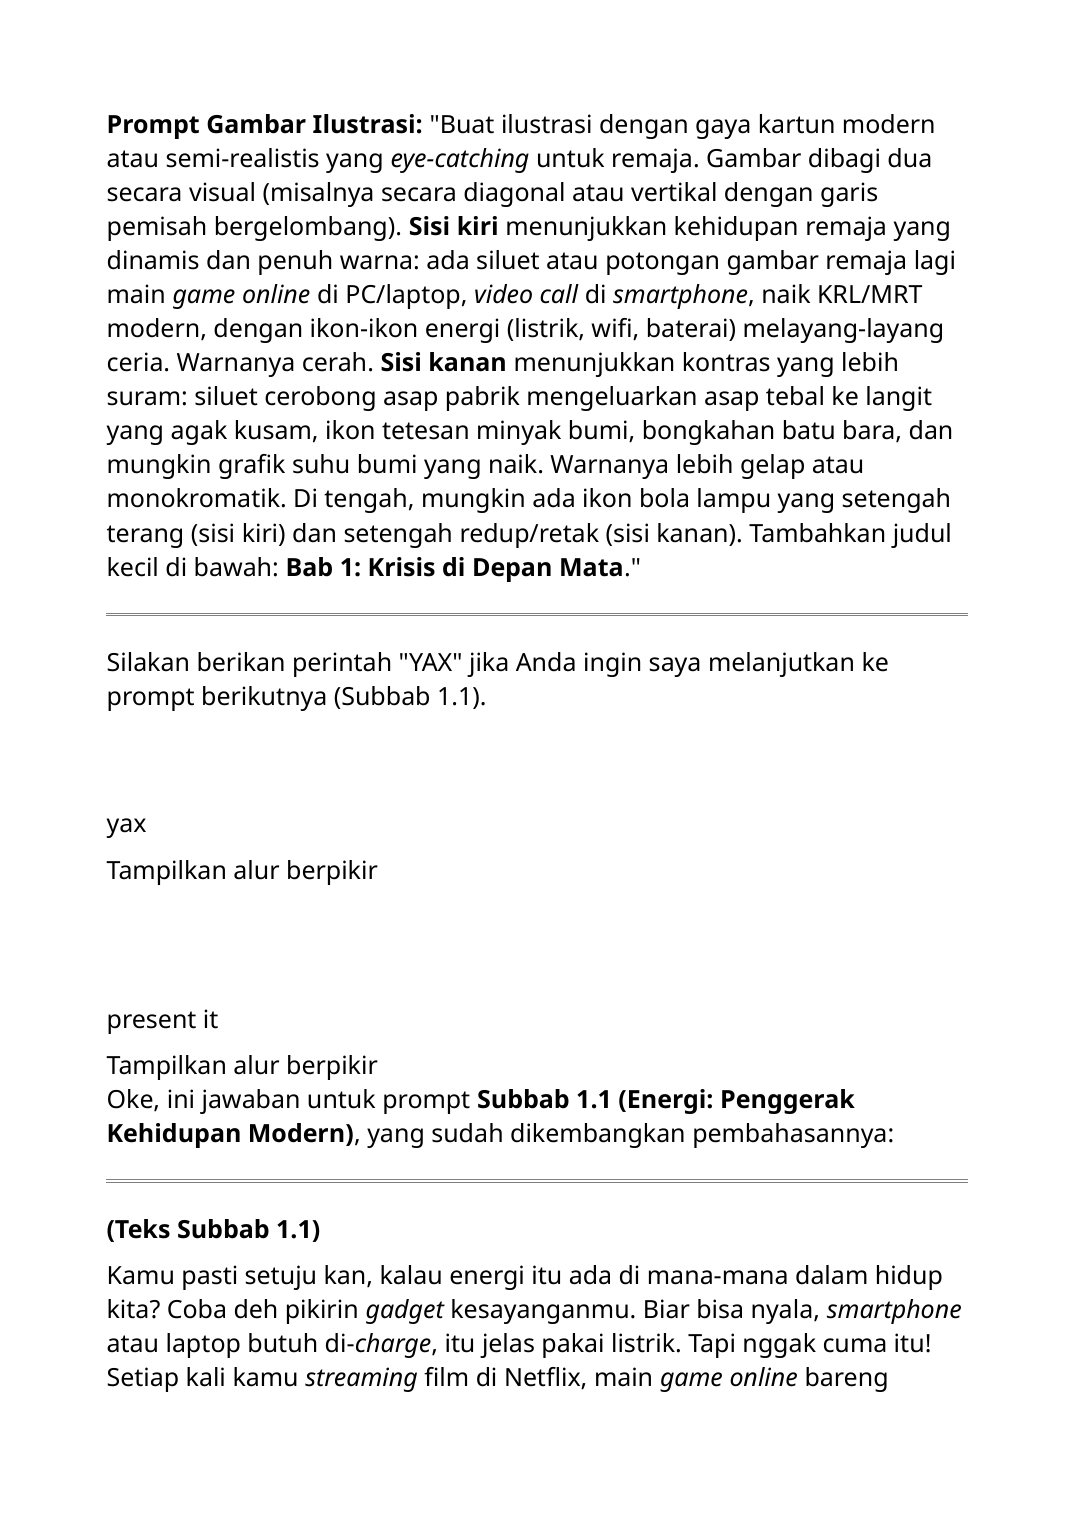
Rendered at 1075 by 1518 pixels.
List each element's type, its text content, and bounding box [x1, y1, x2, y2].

text Oke, ini jawaban untuk prompt Subbab 1.1 (Energi: Penggerak Kehidupan Modern), yang sudah dikembangkan pembahasannya: [106, 1082, 968, 1150]
text Tampilkan alur berpikir [106, 852, 968, 887]
text Silakan berikan perintah "YAX" jika Anda ingin saya melanjutkan ke prompt berikutnya (Subbab 1.1). [106, 645, 968, 713]
text Tampilkan alur berpikir [106, 1048, 968, 1082]
text yax [106, 806, 968, 840]
text Prompt Gambar Ilustrasi: "Buat ilustrasi dengan gaya kartun modern atau semi-realistis yang eye-catching untuk remaja. Gambar dibagi dua secara visual (misalnya secara diagonal atau vertikal dengan garis pemisah bergelombang). Sisi kiri menunjukkan kehidupan remaja yang dinamis dan penuh warna: ada siluet atau potongan gambar remaja lagi main game online di PC/laptop, video call di smartphone, naik KRL/MRT modern, dengan ikon-ikon energi (listrik, wifi, baterai) melayang-layang ceria. Warnanya cerah. Sisi kanan menunjukkan kontras yang lebih suram: siluet cerobong asap pabrik mengeluarkan asap tebal ke langit yang agak kusam, ikon tetesan minyak bumi, bongkahan batu bara, dan mungkin grafik suhu bumi yang naik. Warnanya lebih gelap atau monokromatik. Di tengah, mungkin ada ikon bola lampu yang setengah terang (sisi kiri) dan setengah redup/retak (sisi kanan). Tambahkan judul kecil di bawah: Bab 1: Krisis di Depan Mata." [106, 106, 968, 583]
text present it [106, 1001, 968, 1035]
text Kamu pasti setuju kan, kalau energi itu ada di mana-mana dalam hidup kita? Coba deh pikirin gadget kesayanganmu. Biar bisa nyala, smartphone atau laptop butuh di-charge, itu jelas pakai listrik. Tapi nggak cuma itu! Setiap kali kamu streaming film di Netflix, main game online bareng [106, 1258, 968, 1394]
text (Teks Subbab 1.1) [106, 1211, 968, 1245]
